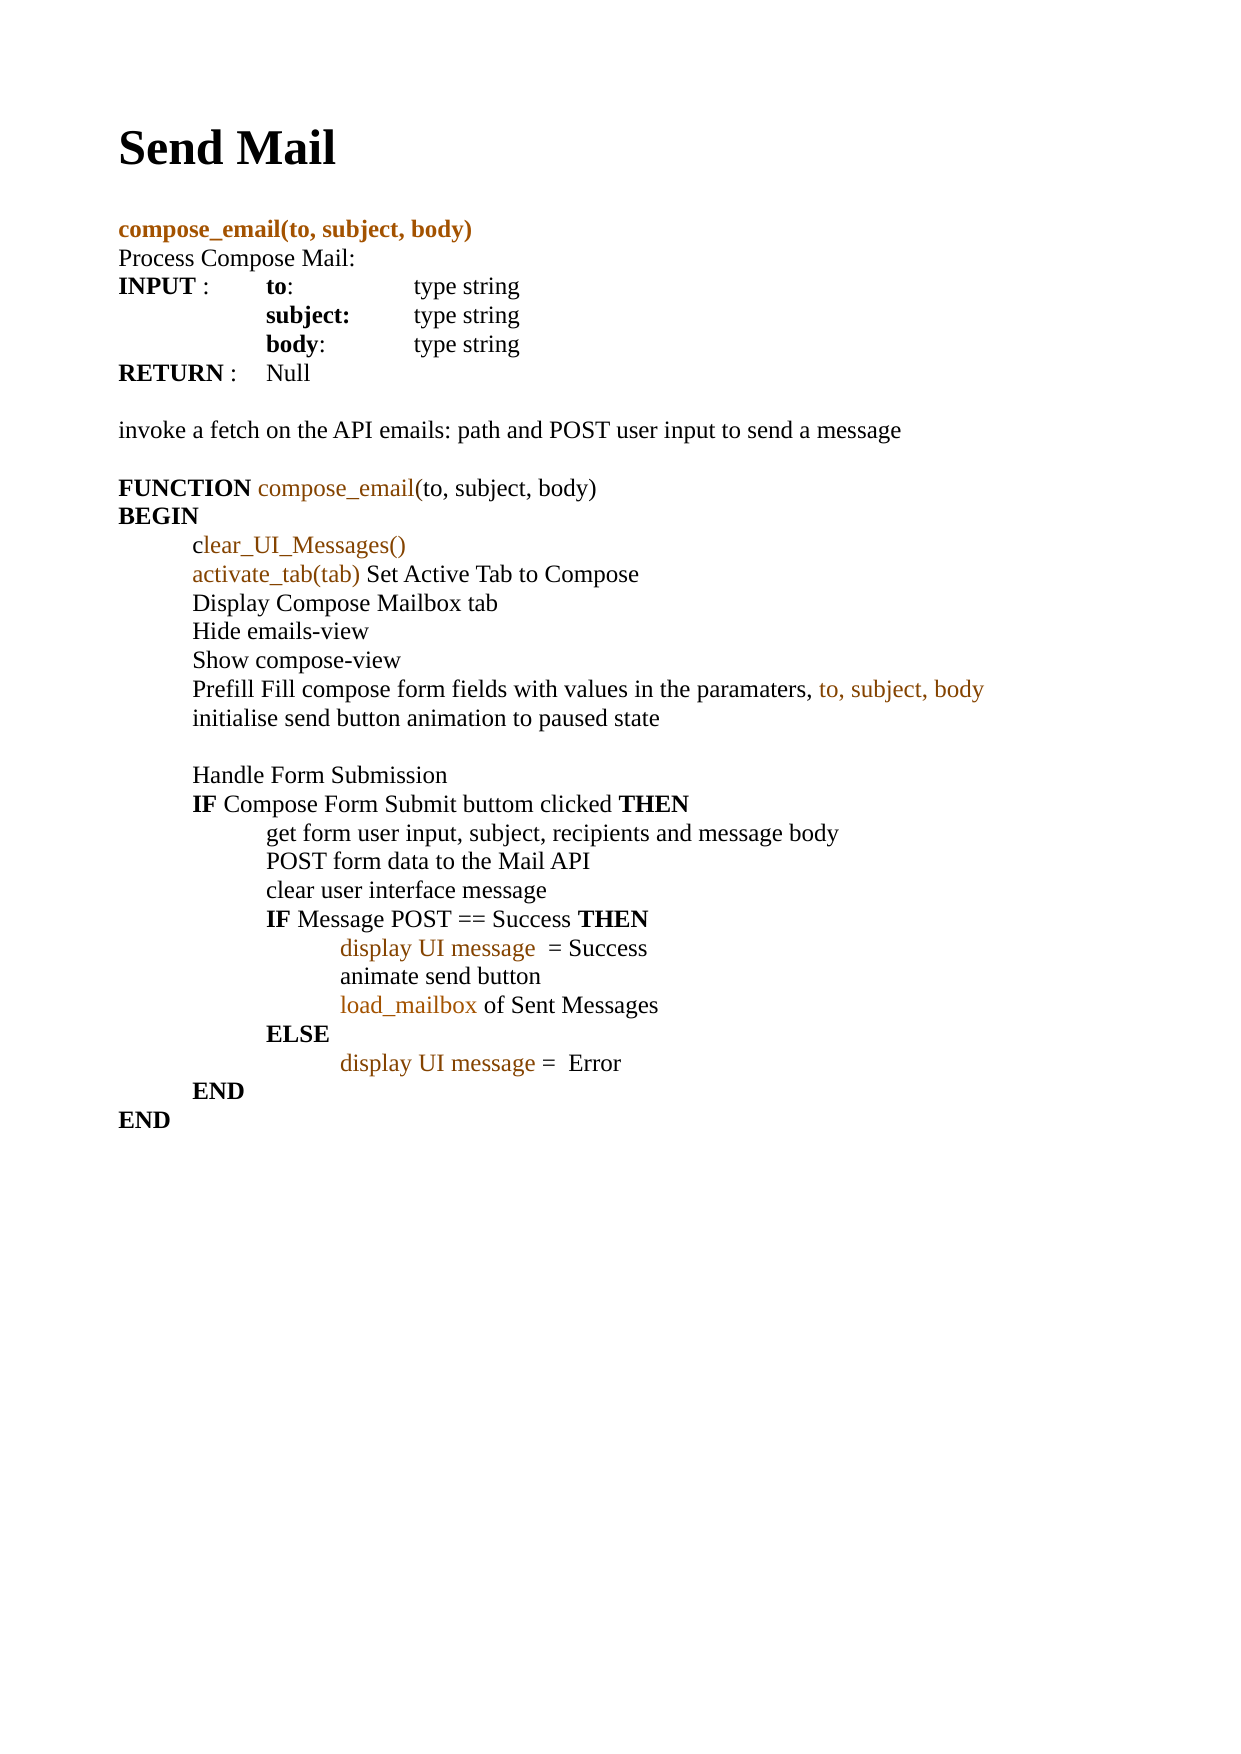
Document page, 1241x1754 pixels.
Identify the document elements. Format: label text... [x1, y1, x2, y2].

text FUNCTION compose_email(to, subject, body) [118, 473, 1122, 501]
text body: type string [118, 329, 1122, 358]
text Display Compose Mailbox tab [118, 588, 1122, 616]
text activate_tab(tab) Set Active Tab to Compose [118, 559, 1122, 588]
text POST form data to the Mail API [118, 846, 1122, 875]
text clear user interface message [118, 875, 1122, 904]
text END [118, 1076, 1122, 1105]
text clear_UI_Messages() [118, 530, 1122, 559]
text Prefill Fill compose form fields with values in the paramaters, to, subject, body [118, 674, 1122, 703]
text INPUT : to: type string [118, 271, 1122, 300]
text get form user input, subject, recipients and message body [118, 818, 1122, 846]
text Process Compose Mail: [118, 243, 1122, 271]
text compose_email(to, subject, body) [118, 214, 1122, 243]
text Send Mail [118, 118, 1122, 176]
text BEGIN [118, 501, 1122, 530]
text display UI message = Error [118, 1048, 1122, 1076]
text IF Compose Form Submit buttom clicked THEN [118, 789, 1122, 818]
text Hide emails-view [118, 616, 1122, 645]
text Handle Form Submission [118, 760, 1122, 789]
text ELSE [118, 1019, 1122, 1048]
text END [118, 1105, 1122, 1134]
text initialise send button animation to paused state [118, 703, 1122, 731]
text Show compose-view [118, 645, 1122, 674]
text animate send button [118, 961, 1122, 990]
text subject: type string [118, 300, 1122, 329]
text load_mailbox of Sent Messages [118, 990, 1122, 1019]
text invoke a fetch on the API emails: path and POST user input to send a message [118, 415, 1122, 444]
text IF Message POST == Success THEN [118, 904, 1122, 933]
text display UI message = Success [118, 933, 1122, 961]
text RETURN : Null [118, 358, 1122, 386]
